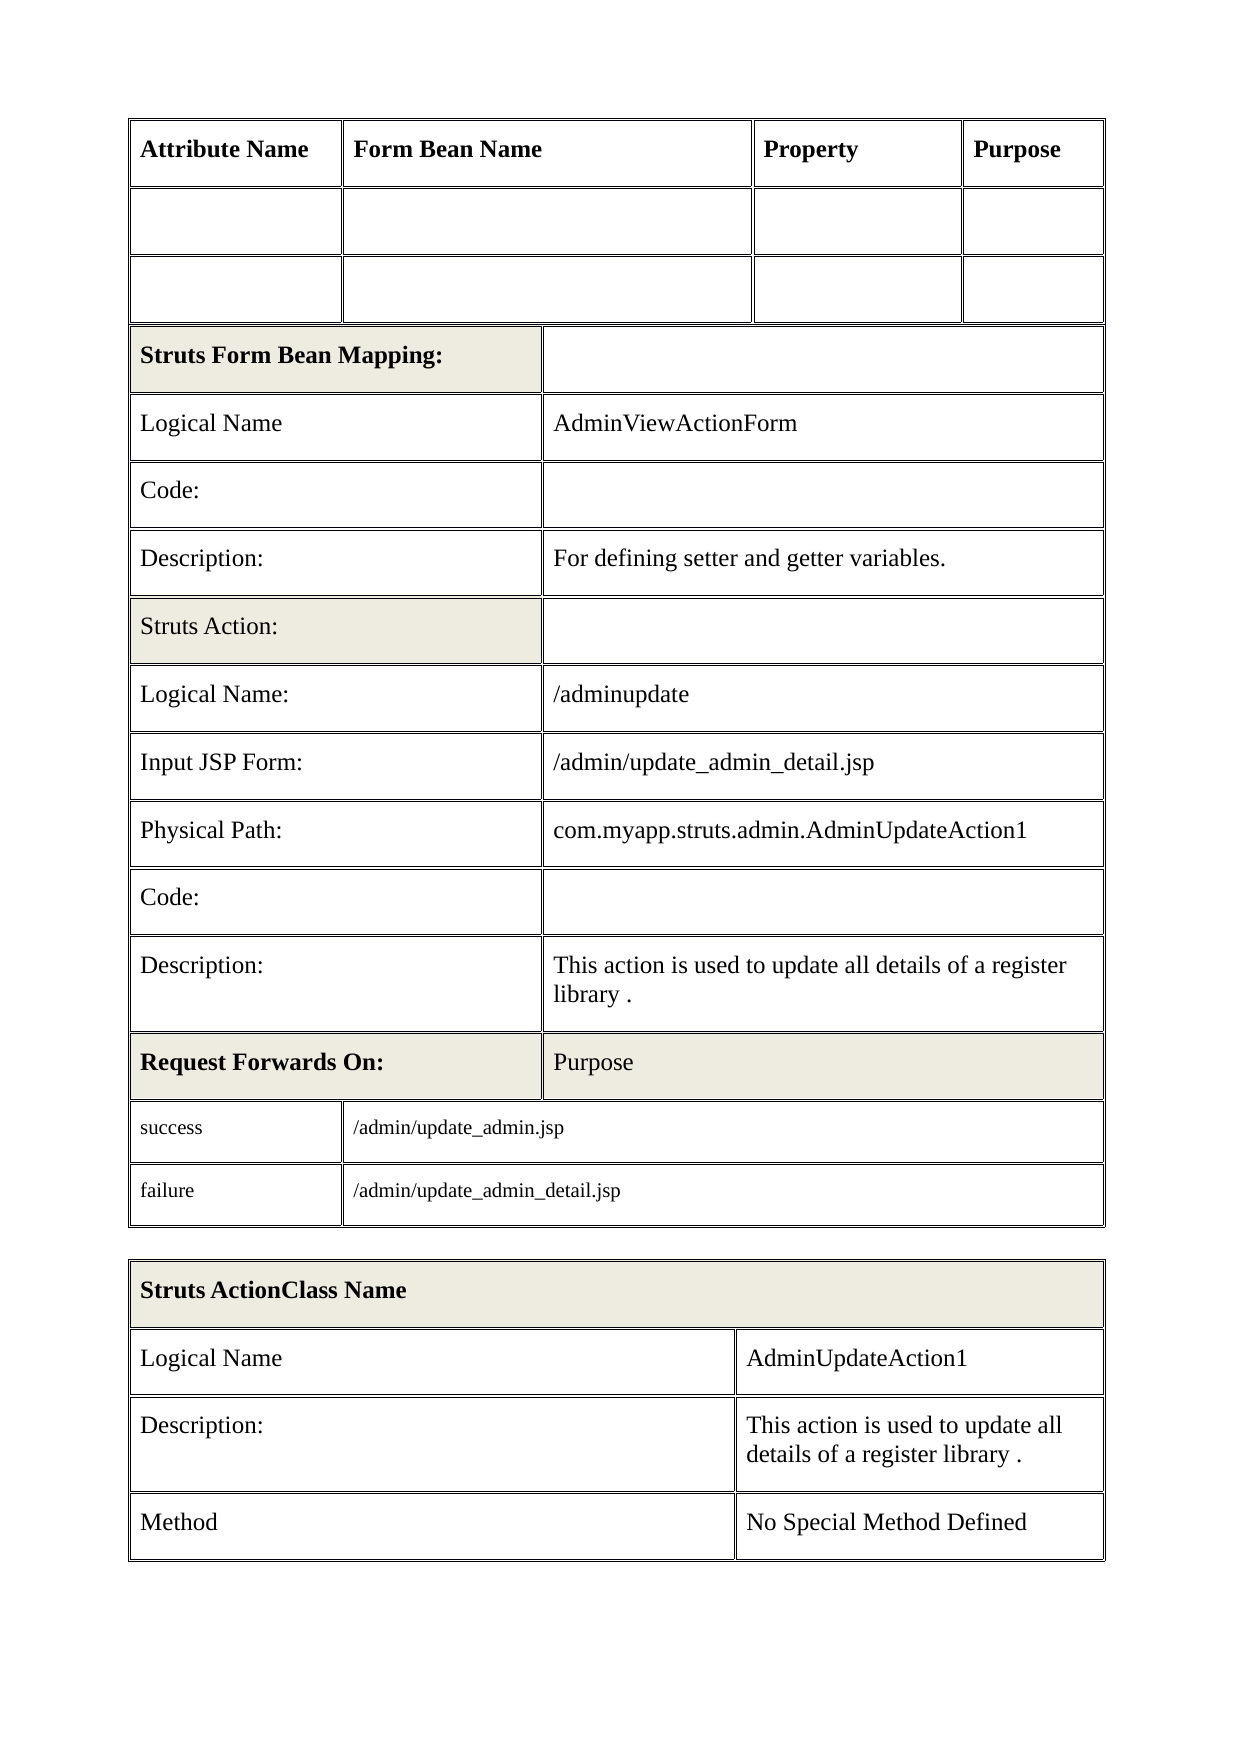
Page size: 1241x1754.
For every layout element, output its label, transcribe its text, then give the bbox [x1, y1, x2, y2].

table_cell Description: [131, 937, 541, 1031]
table_cell [964, 257, 1103, 322]
table_header Struts ActionClass Name [131, 1262, 1103, 1327]
table_cell [755, 257, 961, 322]
table_cell [755, 189, 961, 254]
table_cell Description: [131, 1398, 734, 1491]
table_header [544, 327, 1103, 392]
table_cell Purpose [544, 1034, 1103, 1098]
table_header Property [755, 121, 961, 186]
table_header Purpose [964, 121, 1103, 186]
table_cell [131, 257, 341, 322]
table_cell Physical Path: [131, 802, 541, 866]
table_cell [964, 189, 1103, 254]
table_cell [544, 870, 1103, 934]
table_header Form Bean Name [344, 121, 751, 186]
table_cell This action is used to update all details of a register library . [737, 1398, 1103, 1491]
table_header Struts Form Bean Mapping: [131, 327, 541, 392]
table_cell failure [131, 1165, 341, 1225]
table_cell Logical Name: [131, 666, 541, 731]
table_cell [344, 189, 751, 254]
table_cell No Special Method Defined [737, 1494, 1103, 1559]
table_cell com.myapp.struts.admin.AdminUpdateAction1 [544, 802, 1103, 866]
table_cell Struts Action: [131, 599, 541, 663]
table_cell AdminViewActionForm [544, 395, 1103, 459]
table_cell AdminUpdateAction1 [737, 1330, 1103, 1394]
table_cell /admin/update_admin.jsp [344, 1102, 1103, 1162]
table_cell /admin/update_admin_detail.jsp [344, 1165, 1103, 1225]
table_header Attribute Name [131, 121, 341, 186]
table_cell Code: [131, 870, 541, 934]
table_cell [544, 599, 1103, 663]
table_cell /admin/update_admin_detail.jsp [544, 734, 1103, 798]
table_cell Request Forwards On: [131, 1034, 541, 1098]
table_cell [131, 189, 341, 254]
table_cell Logical Name [131, 1330, 734, 1394]
table_cell success [131, 1102, 341, 1162]
table_cell /adminupdate [544, 666, 1103, 731]
table_cell This action is used to update all details of a register library . [544, 937, 1103, 1031]
table_cell Logical Name [131, 395, 541, 459]
table_cell [544, 463, 1103, 527]
table_cell Input JSP Form: [131, 734, 541, 798]
table_cell [344, 257, 751, 322]
table_cell Code: [131, 463, 541, 527]
table_cell For defining setter and getter variables. [544, 531, 1103, 595]
table_cell Description: [131, 531, 541, 595]
table_cell Method [131, 1494, 734, 1559]
